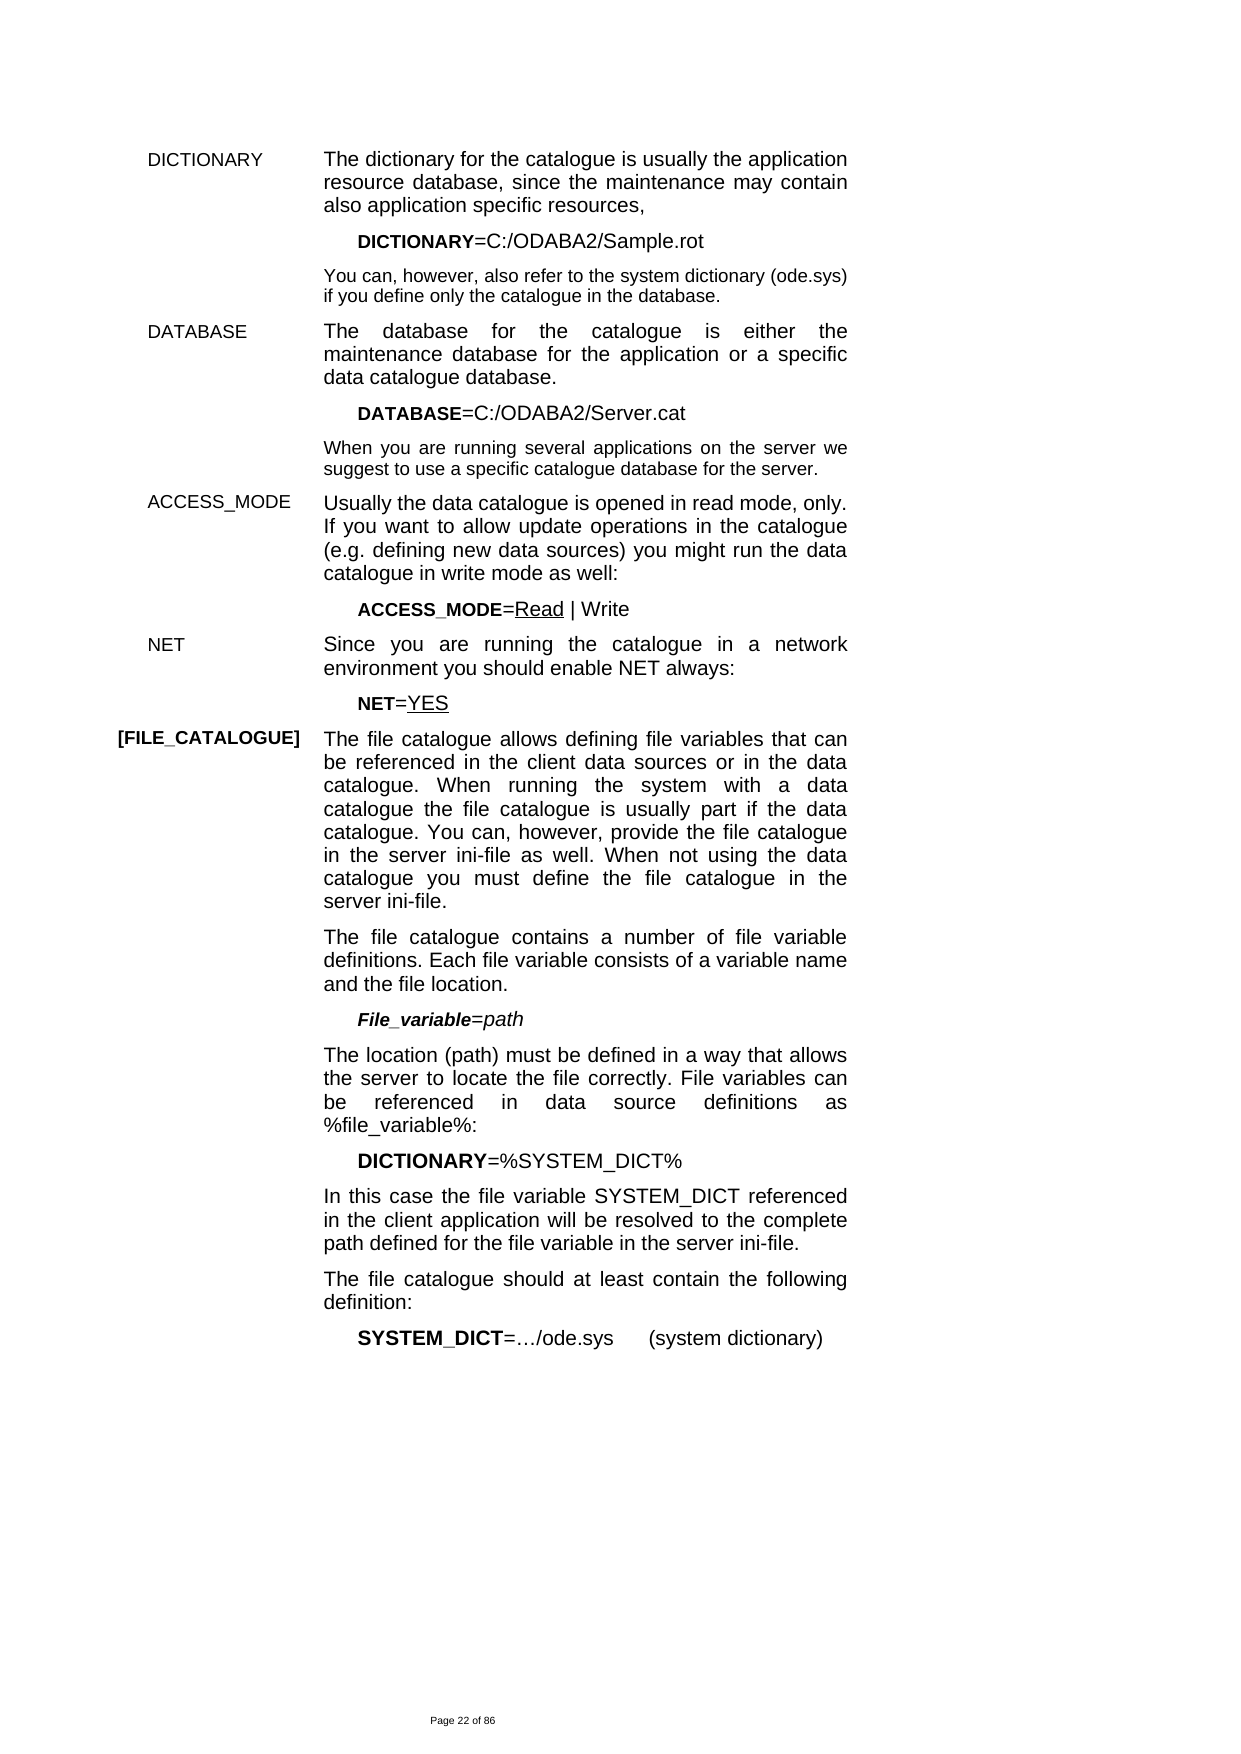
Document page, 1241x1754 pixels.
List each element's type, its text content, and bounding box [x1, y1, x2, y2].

table_cell NET [106, 633, 312, 727]
table_cell DATABASE [106, 319, 312, 492]
table_cell The database for the catalogue is either the maintenance database for the application or a specific data catalogue database. DATABASE=C:/ODABA2/Server.cat When you are running several applications on the server we suggest to use a specific catalogue database for the server. [312, 319, 859, 492]
table_cell Usually the data catalogue is opened in read mode, only. If you want to allow update operations in the catalogue (e.g. defining new data sources) you might run the data catalogue in write mode as well: ACCESS_MODE=Read | Write [312, 492, 859, 633]
table_cell Since you are running the catalogue in a network environment you should enable NET always: NET=YES [312, 633, 859, 727]
table_cell [FILE_CATALOGUE] [106, 728, 312, 1362]
table_cell The dictionary for the catalogue is usually the application resource database, since the maintenance may contain also application specific resources, DICTIONARY=C:/ODABA2/Sample.rot You can, however, also refer to the system dictionary (ode.sys) if you define only the catalogue in the database. [312, 147, 859, 319]
table_cell The file catalogue allows defining file variables that can be referenced in the client data sources or in the data catalogue. When running the system with a data catalogue the file catalogue is usually part if the data catalogue. You can, however, provide the file catalogue in the server ini-file as well. When not using the data catalogue you must define the file catalogue in the server ini-file. The file catalogue contains a number of file variable definitions. Each file variable consists of a variable name and the file location. File_variable=path The location (path) must be defined in a way that allows the server to locate the file correctly. File variables can be referenced in data source definitions as %file_variable%: DICTIONARY=%SYSTEM_DICT% In this case the file variable SYSTEM_DICT referenced in the client application will be resolved to the complete path defined for the file variable in the server ini-file. The file catalogue should at least contain the following definition: SYSTEM_DICT=…/ode.sys (system dictionary) [312, 728, 859, 1362]
table_cell ACCESS_MODE [106, 492, 312, 633]
table_cell DICTIONARY [106, 147, 312, 319]
